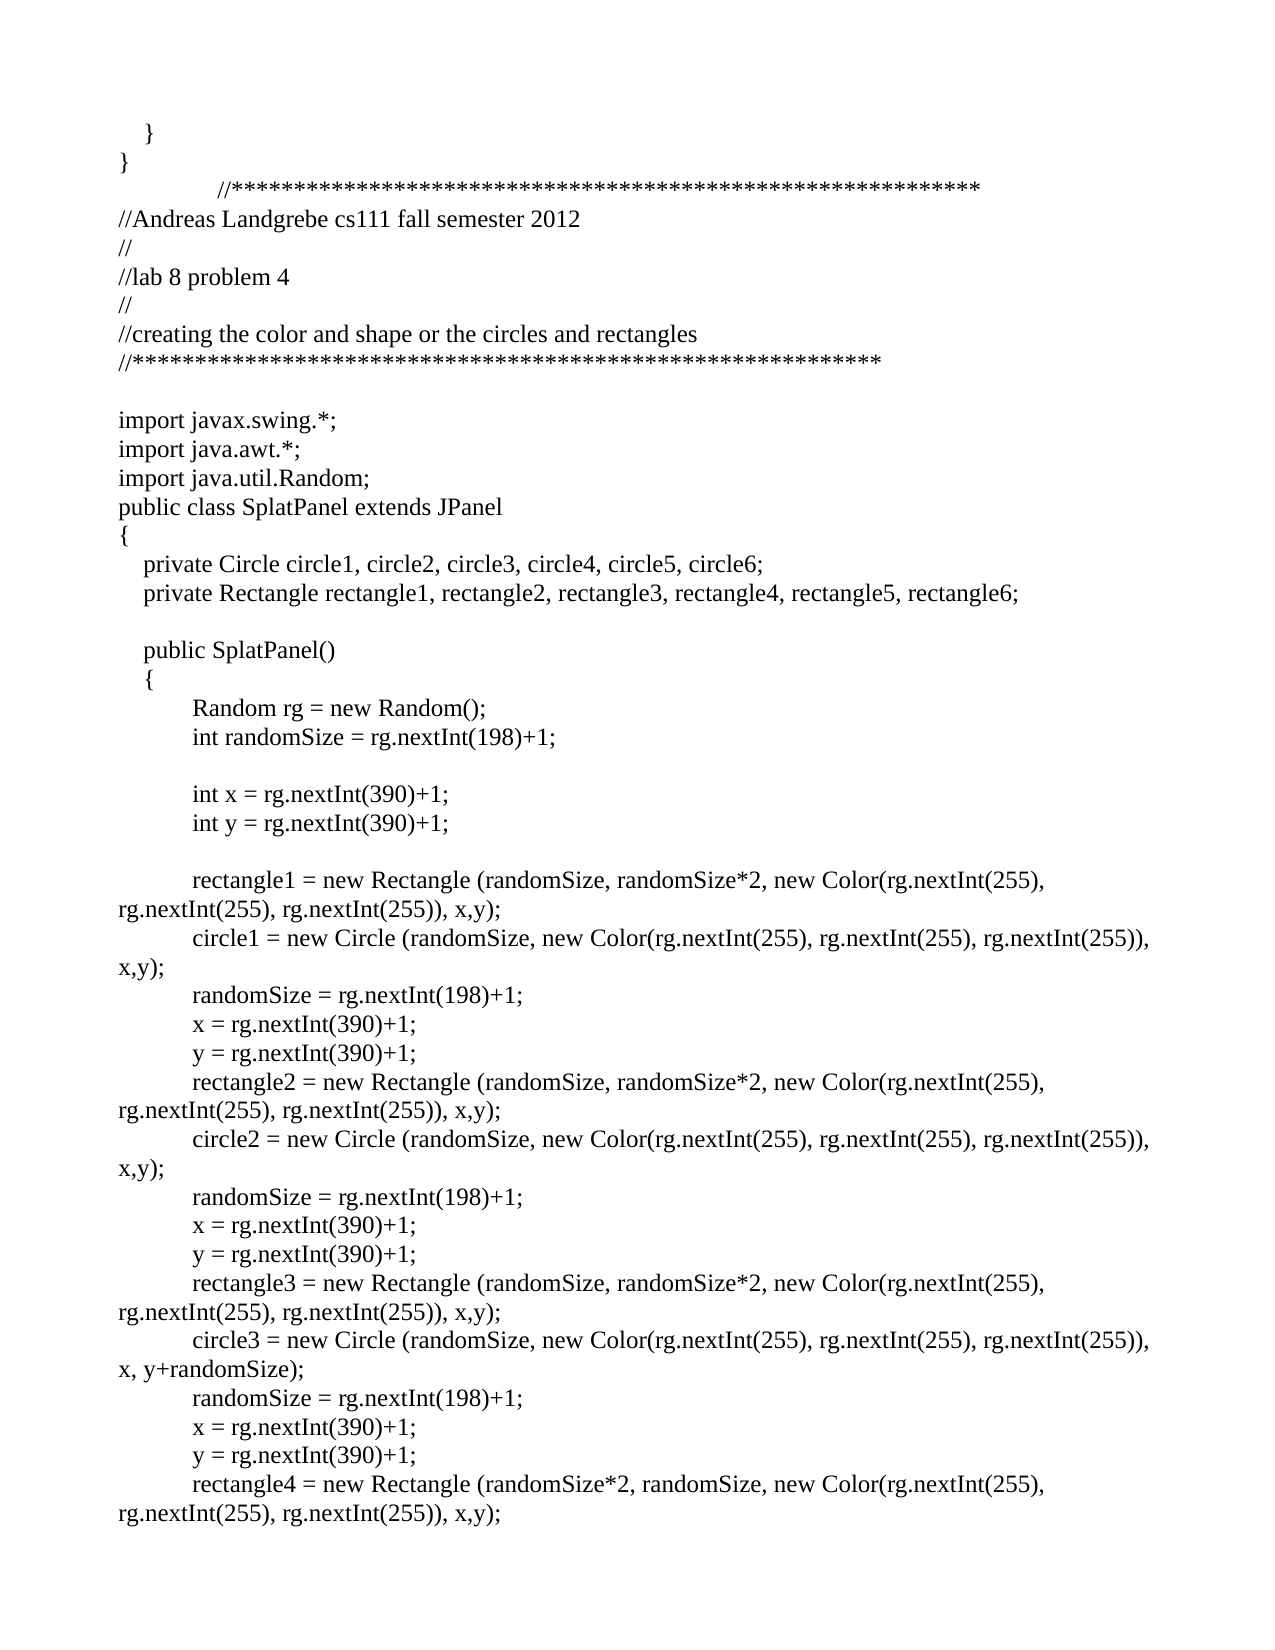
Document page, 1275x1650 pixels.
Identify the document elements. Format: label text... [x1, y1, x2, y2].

text rectangle3 = new Rectangle (randomSize, randomSize*2, new Color(rg.nextInt(255), rg.nextInt(255), rg.nextInt(255)), x,y); [118, 1268, 1157, 1326]
text // [118, 233, 1157, 262]
text randomSize = rg.nextInt(198)+1; [118, 1383, 1157, 1412]
text x = rg.nextInt(390)+1; [118, 1412, 1157, 1441]
text int x = rg.nextInt(390)+1; [118, 779, 1157, 808]
text circle1 = new Circle (randomSize, new Color(rg.nextInt(255), rg.nextInt(255), rg.nextInt(255)), x,y); [118, 923, 1157, 981]
text private Circle circle1, circle2, circle3, circle4, circle5, circle6; [118, 549, 1157, 578]
text //************************************************************ [118, 348, 1157, 377]
text import java.awt.*; [118, 434, 1157, 463]
text int y = rg.nextInt(390)+1; [118, 808, 1157, 837]
text public class SplatPanel extends JPanel [118, 492, 1157, 521]
text { [118, 664, 1157, 693]
text { [118, 521, 1157, 549]
text } [118, 118, 1157, 147]
text y = rg.nextInt(390)+1; [118, 1239, 1157, 1268]
text circle2 = new Circle (randomSize, new Color(rg.nextInt(255), rg.nextInt(255), rg.nextInt(255)), x,y); [118, 1124, 1157, 1182]
text x = rg.nextInt(390)+1; [118, 1009, 1157, 1038]
text x = rg.nextInt(390)+1; [118, 1211, 1157, 1239]
text import javax.swing.*; [118, 406, 1157, 434]
text // [118, 291, 1157, 319]
text randomSize = rg.nextInt(198)+1; [118, 981, 1157, 1009]
text rectangle4 = new Rectangle (randomSize*2, randomSize, new Color(rg.nextInt(255), rg.nextInt(255), rg.nextInt(255)), x,y); [118, 1469, 1157, 1527]
text //lab 8 problem 4 [118, 262, 1157, 291]
text public SplatPanel() [118, 636, 1157, 664]
text randomSize = rg.nextInt(198)+1; [118, 1182, 1157, 1211]
text } [118, 147, 1157, 176]
text //Andreas Landgrebe cs111 fall semester 2012 [118, 204, 1157, 233]
text y = rg.nextInt(390)+1; [118, 1038, 1157, 1067]
text y = rg.nextInt(390)+1; [118, 1441, 1157, 1469]
text int randomSize = rg.nextInt(198)+1; [118, 722, 1157, 751]
text //creating the color and shape or the circles and rectangles [118, 319, 1157, 348]
text circle3 = new Circle (randomSize, new Color(rg.nextInt(255), rg.nextInt(255), rg.nextInt(255)), x, y+randomSize); [118, 1326, 1157, 1383]
text rectangle2 = new Rectangle (randomSize, randomSize*2, new Color(rg.nextInt(255), rg.nextInt(255), rg.nextInt(255)), x,y); [118, 1067, 1157, 1124]
text rectangle1 = new Rectangle (randomSize, randomSize*2, new Color(rg.nextInt(255), rg.nextInt(255), rg.nextInt(255)), x,y); [118, 866, 1157, 923]
text //************************************************************ [118, 176, 1157, 204]
text private Rectangle rectangle1, rectangle2, rectangle3, rectangle4, rectangle5, rectangle6; [118, 578, 1157, 607]
text Random rg = new Random(); [118, 693, 1157, 722]
text import java.util.Random; [118, 463, 1157, 492]
